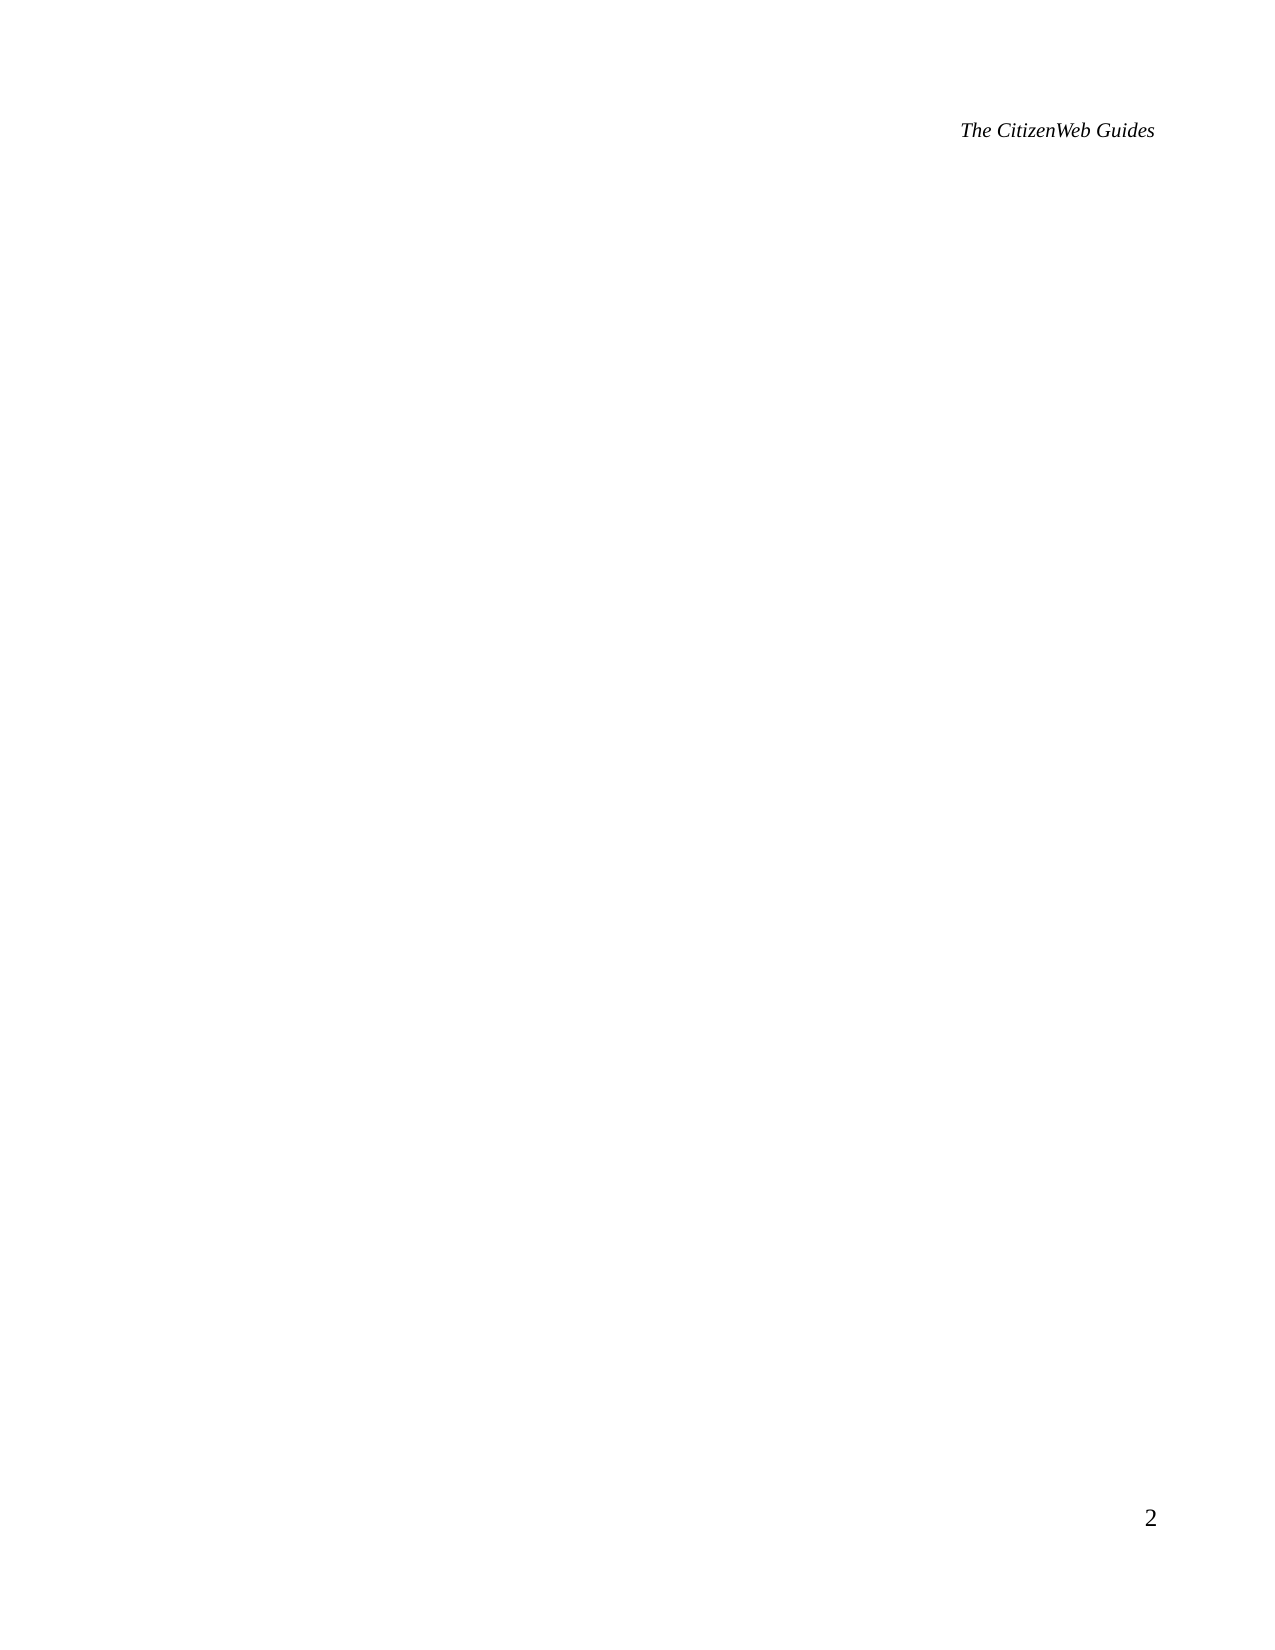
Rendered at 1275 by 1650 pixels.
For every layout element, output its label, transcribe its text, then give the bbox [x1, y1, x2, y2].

subtitle January 2013 [118, 218, 1157, 252]
text Version 1.0 [118, 172, 1157, 206]
